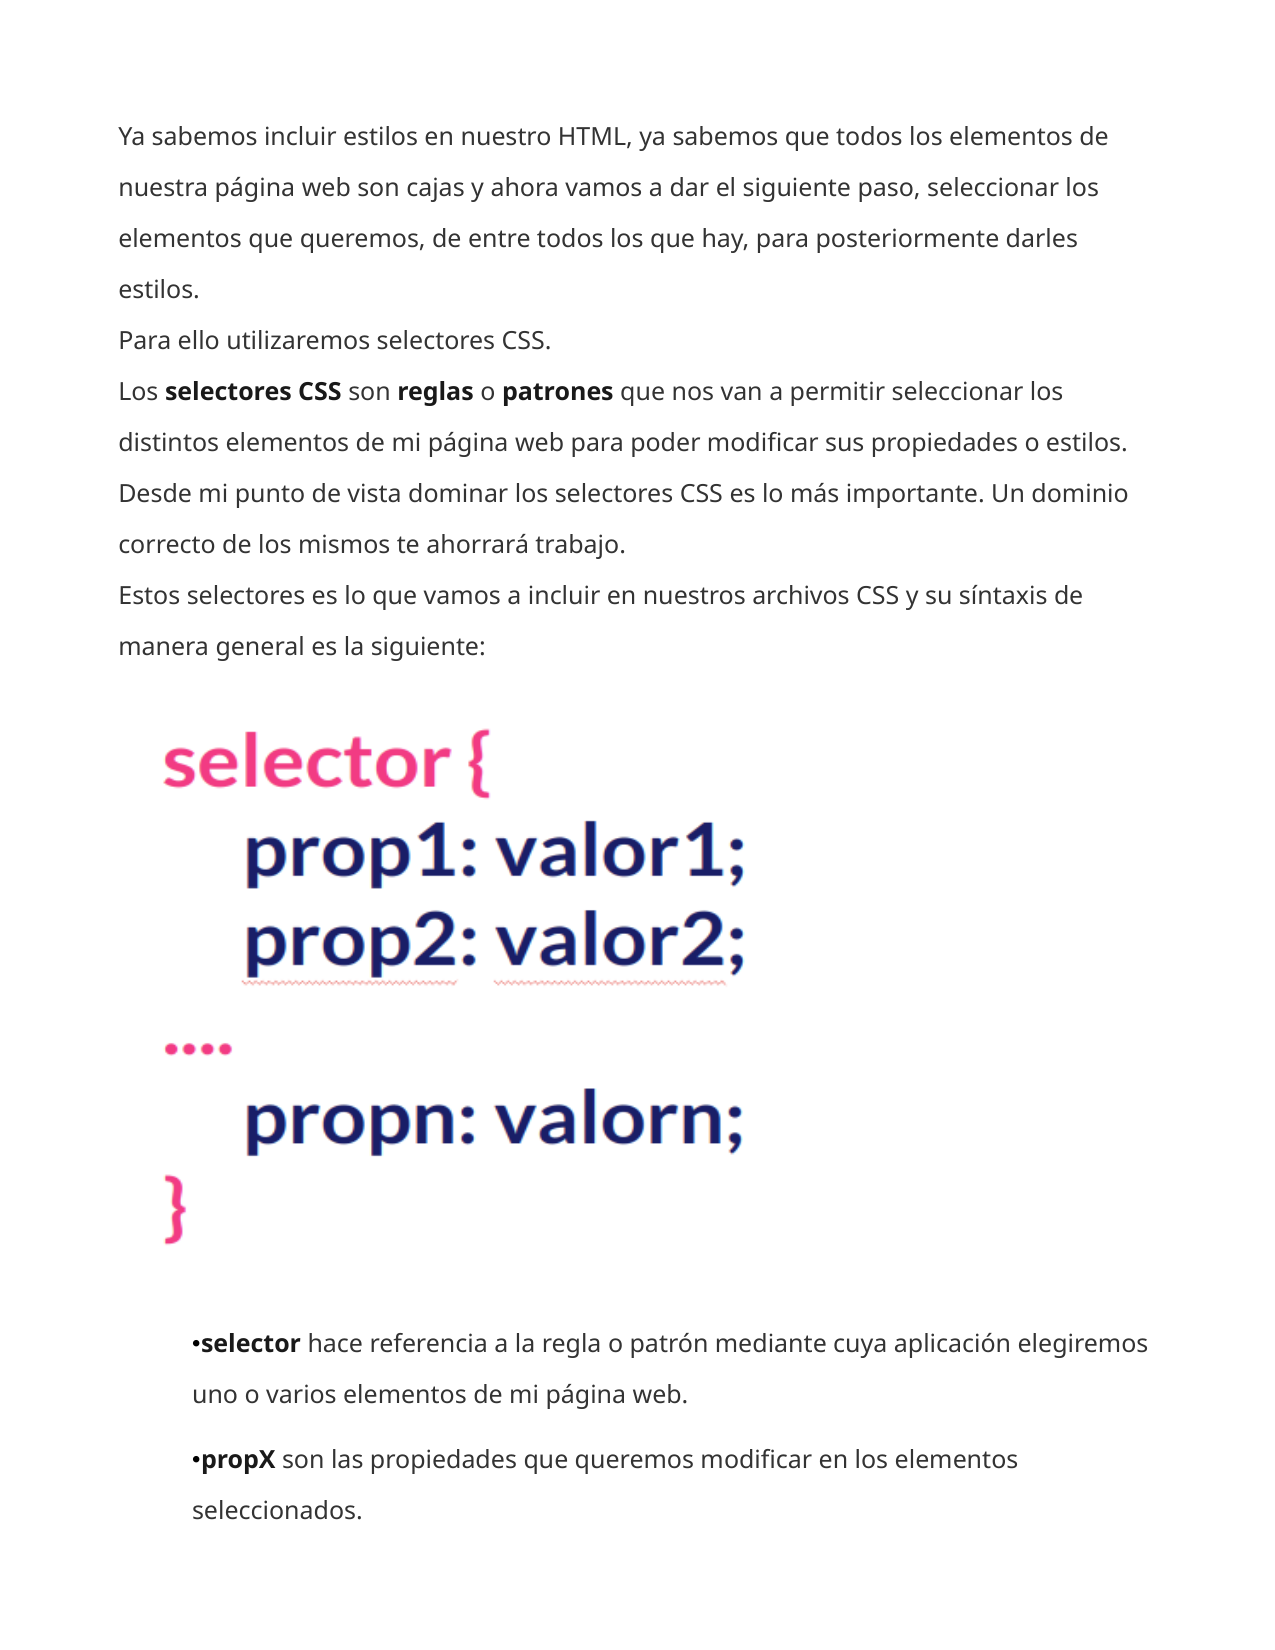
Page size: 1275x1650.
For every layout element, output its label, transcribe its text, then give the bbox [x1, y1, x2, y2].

text Desde mi punto de vista dominar los selectores CSS es lo más importante. Un dominio correcto de los mismos te ahorrará trabajo. [118, 475, 1157, 561]
text Los selectores CSS son reglas o patrones que nos van a permitir seleccionar los distintos elementos de mi página web para poder modificar sus propiedades o estilos. [118, 373, 1157, 458]
list selector hace referencia a la regla o patrón mediante cuya aplicación elegiremos uno o varios elementos de mi página web. [118, 1325, 1157, 1410]
picture [118, 679, 965, 1311]
text Para ello utilizaremos selectores CSS. [118, 322, 1157, 356]
text Ya sabemos incluir estilos en nuestro HTML, ya sabemos que todos los elementos de nuestra página web son cajas y ahora vamos a dar el siguiente paso, seleccionar los elementos que queremos, de entre todos los que hay, para posteriormente darles estilos. [118, 118, 1157, 305]
text Estos selectores es lo que vamos a incluir en nuestros archivos CSS y su síntaxis de manera general es la siguiente: [118, 577, 1157, 663]
list propX son las propiedades que queremos modificar en los elementos seleccionados. [118, 1442, 1157, 1527]
